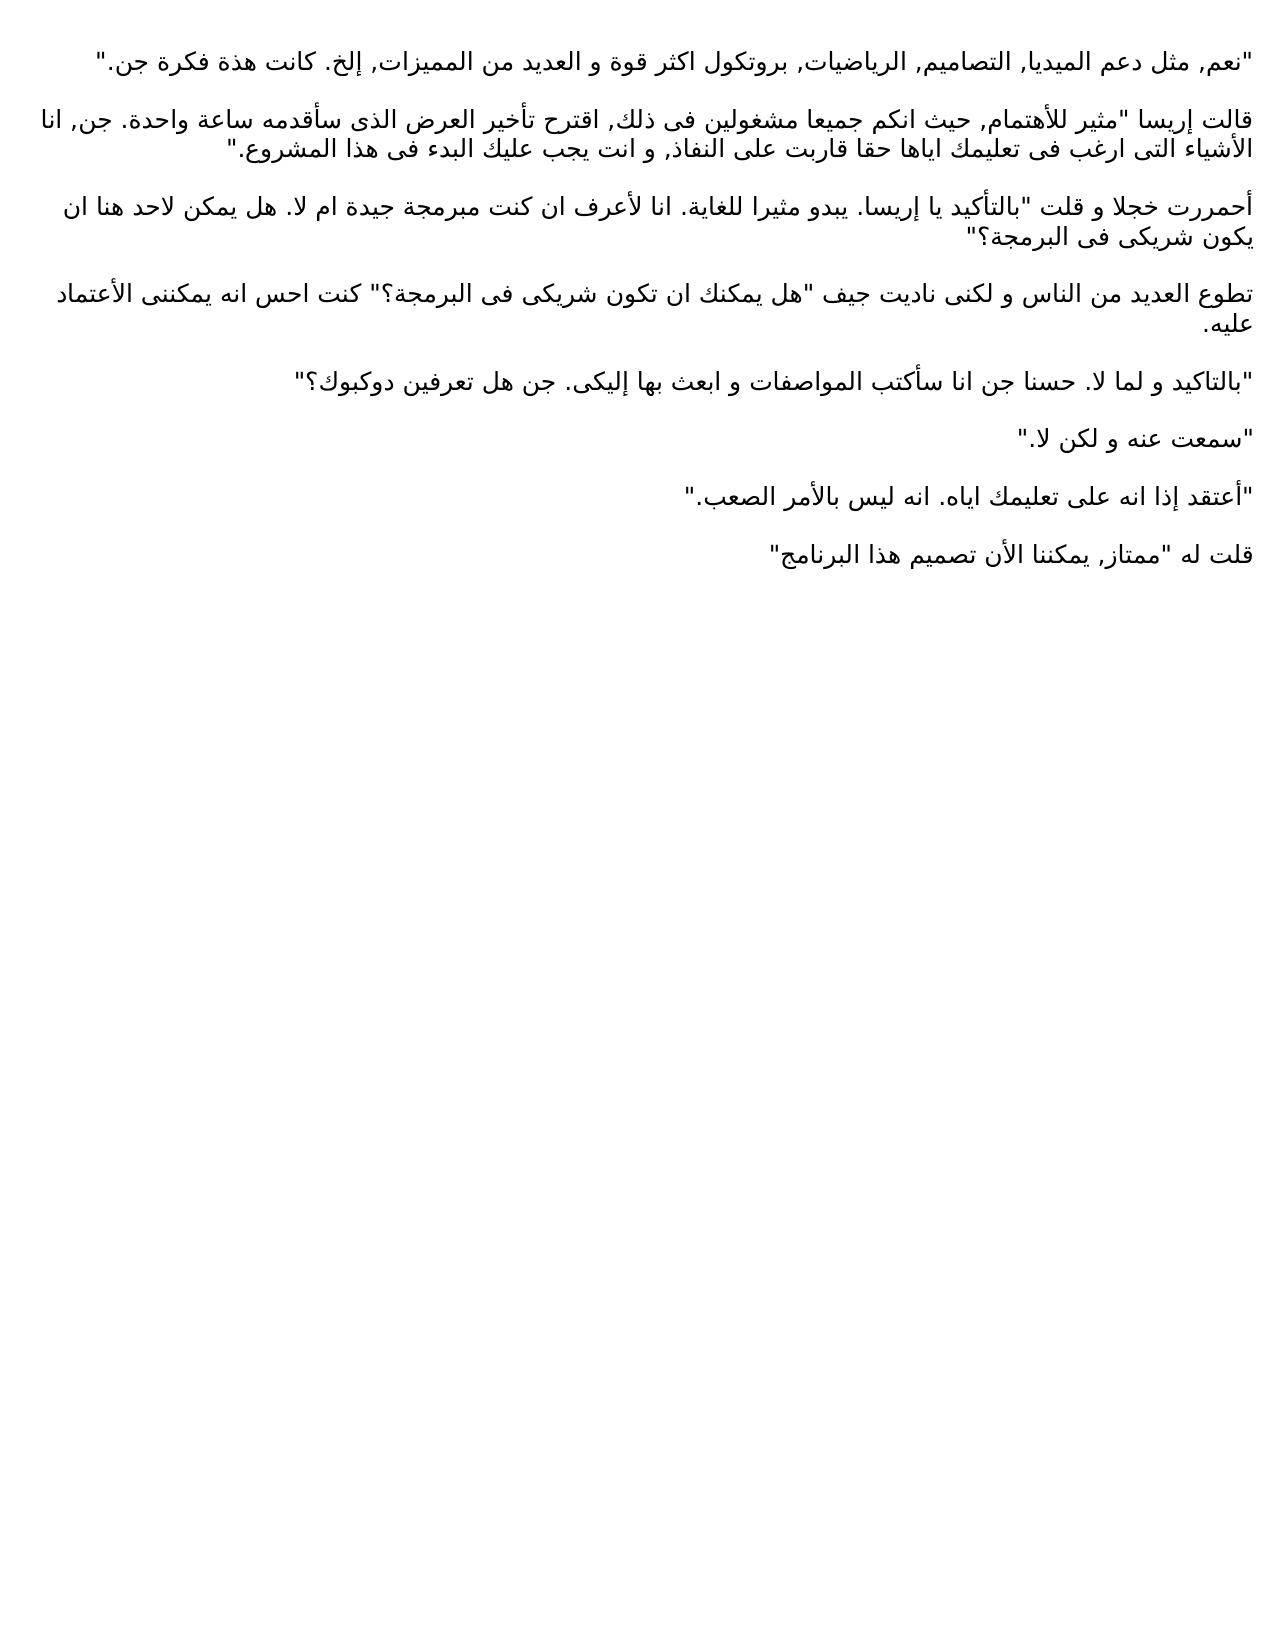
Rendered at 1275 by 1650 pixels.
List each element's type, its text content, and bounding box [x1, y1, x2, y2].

text "أعتقد إذا انه على تعليمك اياه. انه ليس بالأمر الصعب." [25, 482, 1254, 512]
text قالت إريسا "مثير للأهتمام, حيث انكم جميعا مشغولين فى ذلك, اقترح تأخير العرض الذى سأقدمه ساعة واحدة. جن, انا الأشياء التى ارغب فى تعليمك اياها حقا قاربت على النفاذ, و انت يجب عليك البدء فى هذا المشروع." [25, 105, 1254, 164]
text "نعم, مثل دعم الميديا, التصاميم, الرياضيات, بروتكول اكثر قوة و العديد من المميزات, إلخ. كانت هذة فكرة جن." [25, 47, 1254, 77]
text قلت له "ممتاز, يمكننا الأن تصميم هذا البرنامج" [25, 540, 1254, 569]
text "سمعت عنه و لكن لا." [25, 424, 1254, 454]
text أحمررت خجلا و قلت "بالتأكيد يا إريسا. يبدو مثيرا للغاية. انا لأعرف ان كنت مبرمجة جيدة ام لا. هل يمكن لاحد هنا ان يكون شريكى فى البرمجة؟" [25, 192, 1254, 251]
text تطوع العديد من الناس و لكنى ناديت جيف "هل يمكنك ان تكون شريكى فى البرمجة؟" كنت احس انه يمكننى الأعتماد عليه. [25, 279, 1254, 338]
text "بالتاكيد و لما لا. حسنا جن انا سأكتب المواصفات و ابعث بها إليكى. جن هل تعرفين دوكبوك؟" [25, 367, 1254, 396]
